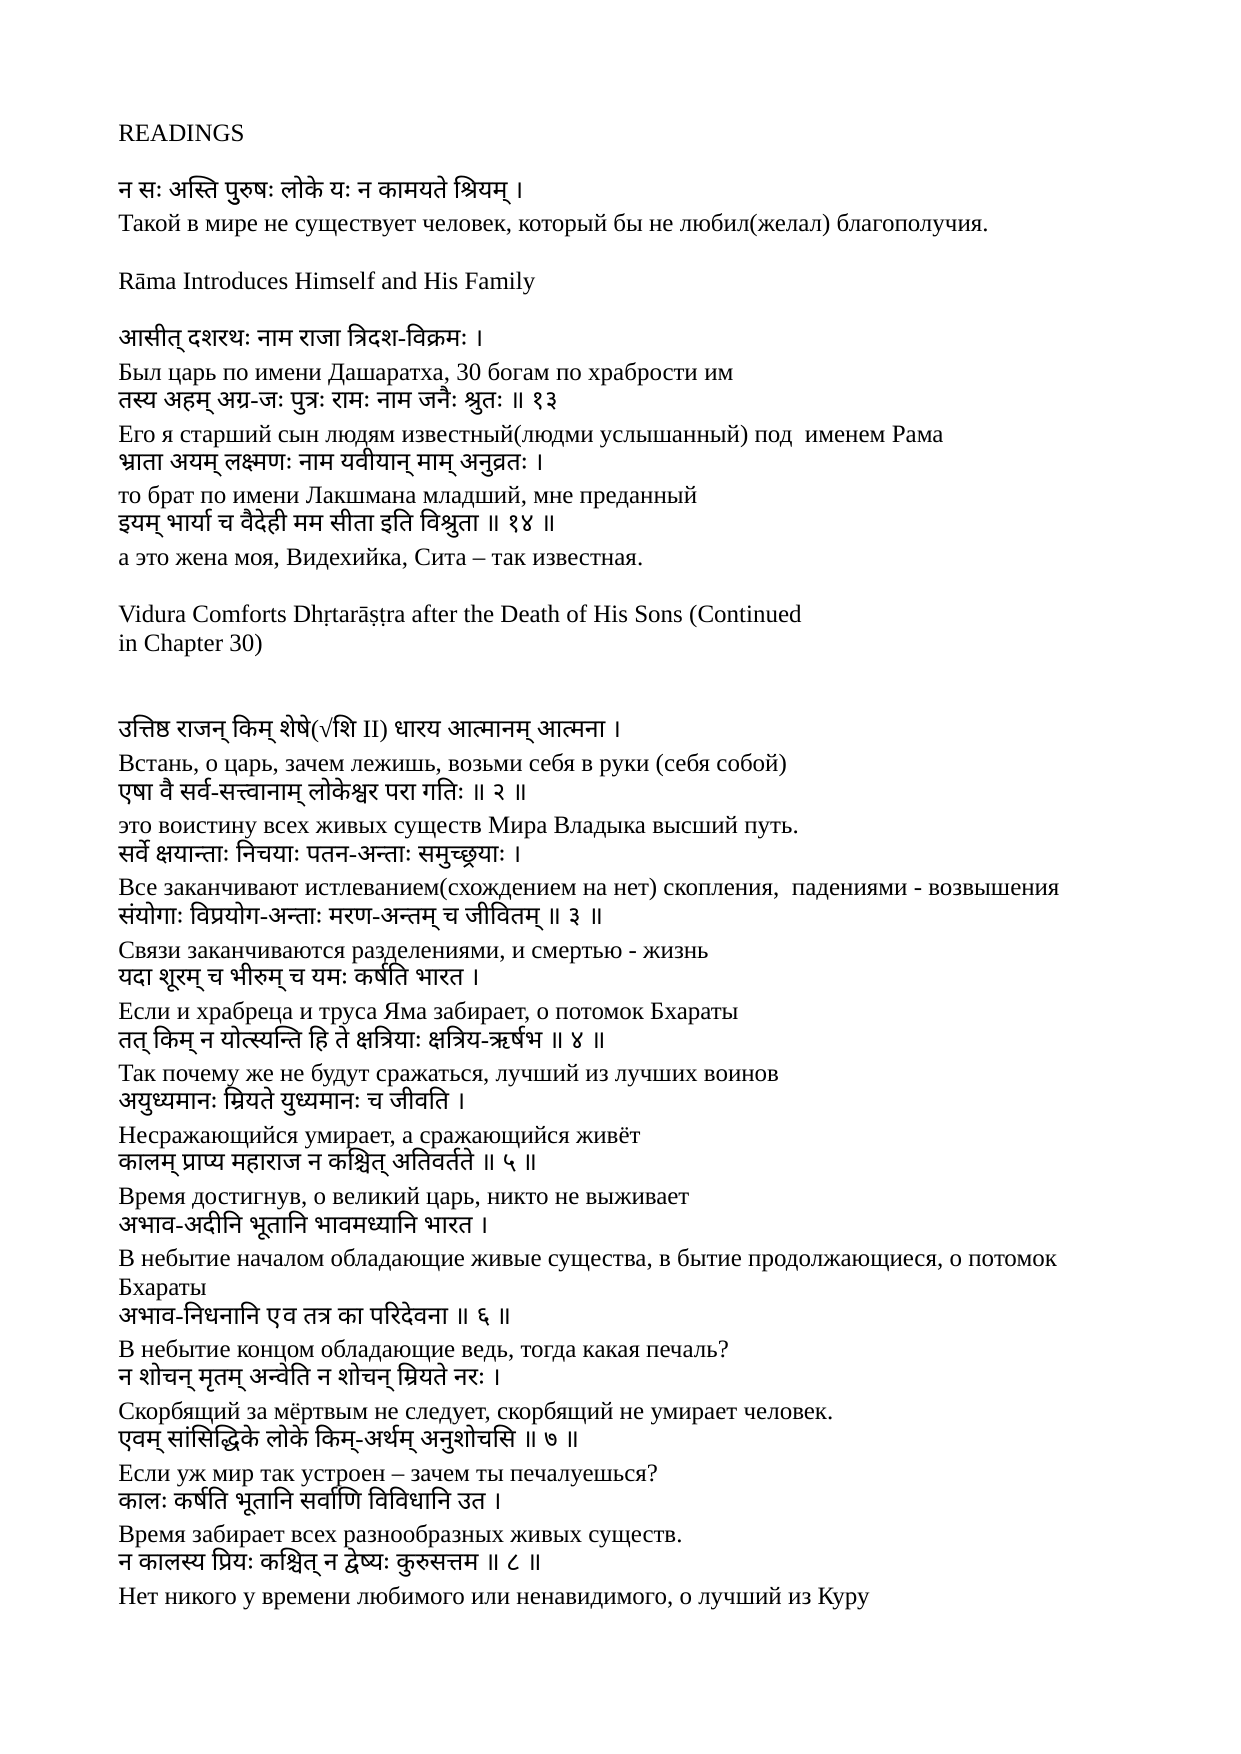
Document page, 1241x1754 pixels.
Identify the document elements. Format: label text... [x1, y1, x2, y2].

text संयोगाः विप्रयोग-अन्ताः मरण-अन्तम् च जीवितम् ॥ ३ ॥ [118, 901, 1122, 935]
text तस्य अहम् अग्र-जः पुत्रः रामः नाम जनैः श्रुतः ॥ १३ [118, 386, 1122, 419]
text Время достигнув, о великий царь, никто не выживает [118, 1181, 1122, 1210]
text अभाव-अदीनि भूतानि भावमध्यानि भारत । [118, 1210, 1122, 1243]
text Был царь по имени Дашаратха, 30 богам по храбрости им [118, 357, 1122, 386]
text भ्राता अयम् लक्ष्मणः नाम यवीयान् माम् अनुव्रतः । [118, 448, 1122, 480]
text Несражающийся умирает, а сражающийся живёт [118, 1120, 1122, 1148]
text Vidura Comforts Dhṛtarāṣṭra after the Death of His Sons (Continued [118, 599, 1122, 628]
text न सः अस्ति पुुरुषः लोके यः न कामयते श्रियम् । [118, 176, 1122, 208]
text आसीत् दशरथः नाम राजा त्रिदश-विक्रमः । [118, 323, 1122, 357]
text in Chapter 30) [118, 628, 1122, 657]
text एवम् सांसिद्धिके लोके किम्-अर्थम् अनुशोचसि ॥ ७ ॥ [118, 1424, 1122, 1458]
text इयम् भार्या च वैदेही मम सीता इति विश्रुता ॥ १४ ॥ [118, 509, 1122, 542]
text Такой в мире не существует человек, который бы не любил(желал) благополучия. [118, 208, 1122, 237]
text READINGS [118, 118, 1122, 147]
text अभाव-निधनानि एव तत्र का परिदेवना ॥ ६ ॥ [118, 1301, 1122, 1334]
text В небытие началом обладающие живые существа, в бытие продолжающиеся, о потомок Бхараты [118, 1243, 1122, 1301]
text то брат по имени Лакшмана младший, мне преданный [118, 480, 1122, 509]
text सर्वे क्षयान्ताः निचयाः पतन-अन्ताः समुच्छ्रयाः । [118, 839, 1122, 872]
text Все заканчивают истлеванием(схождением на нет) скопления, падениями - возвышения [118, 872, 1122, 901]
text न कालस्य प्रियः कश्चित् न द्वेष्यः कुरुसत्तम ॥ ८ ॥ [118, 1548, 1122, 1581]
text это воистину всех живых существ Мира Владыка высший путь. [118, 810, 1122, 839]
text В небытие концом обладающие ведь, тогда какая печаль? [118, 1334, 1122, 1363]
text а это жена моя, Видехийка, Сита – так известная. [118, 542, 1122, 571]
text Связи заканчиваются разделениями, и смертью - жизнь [118, 935, 1122, 963]
text यदा शूरम् च भीरुम् च यमः कर्षति भारत । [118, 963, 1122, 996]
text Если уж мир так устроен – зачем ты печалуешься? [118, 1458, 1122, 1487]
text Его я старший сын людям известный(людми услышанный) под именем Рама [118, 419, 1122, 448]
text Скорбящий за мёртвым не следует, скорбящий не умирает человек. [118, 1396, 1122, 1424]
text Так почему же не будут сражаться, лучший из лучших воинов [118, 1058, 1122, 1087]
text तत् किम् न योत्स्यन्ति हि ते क्षत्रियाः क्षत्रिय-ऋर्षभ ॥ ४ ॥ [118, 1025, 1122, 1058]
text न शोचन् मृतम् अन्वेति न शोचन् म्रियते नरः । [118, 1363, 1122, 1396]
text उत्तिष्ठ राजन् किम् शेषे(√शि II) धारय आत्मानम् आत्मना । [118, 714, 1122, 748]
text Время забирает всех разнообразных живых существ. [118, 1519, 1122, 1548]
text Нет никого у времени любимого или ненавидимого, о лучший из Куру [118, 1581, 1122, 1609]
text Rāma Introduces Himself and His Family [118, 266, 1122, 294]
text कालम् प्राप्य महाराज न कश्चित् अतिवर्तते ॥ ५ ॥ [118, 1148, 1122, 1181]
text Если и храбреца и труса Яма забирает, о потомок Бхараты [118, 996, 1122, 1025]
text एषा वै सर्व-सत्त्वानाम् लोकेश्वर परा गतिः ॥ २ ॥ [118, 777, 1122, 810]
text Встань, о царь, зачем лежишь, возьми себя в руки (себя собой) [118, 748, 1122, 777]
text कालः कर्षति भूतानि सर्वाणि विविधानि उत । [118, 1487, 1122, 1519]
text अयुध्यमानः म्रियते युध्यमानः च जीवति । [118, 1087, 1122, 1120]
